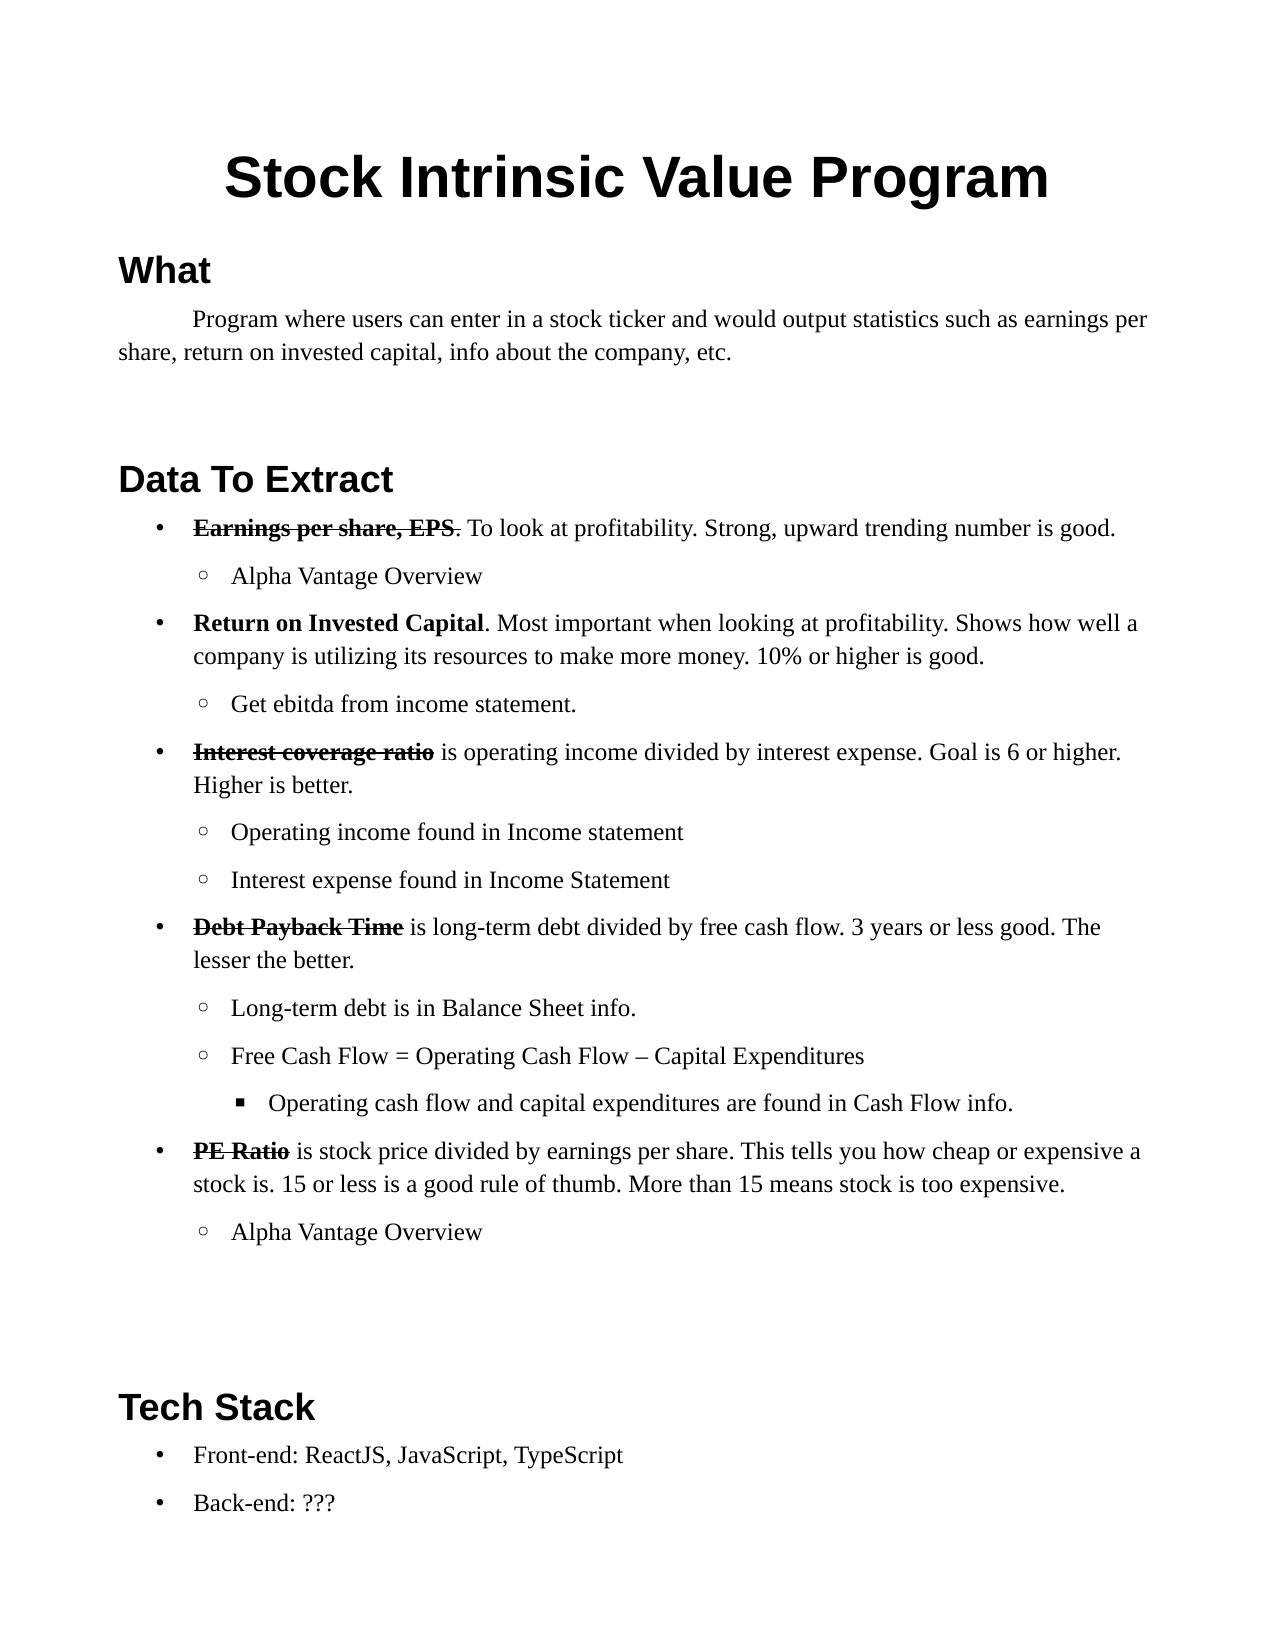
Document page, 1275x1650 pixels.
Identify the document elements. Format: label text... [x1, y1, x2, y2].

title Stock Intrinsic Value Program [118, 143, 1157, 210]
text Program where users can enter in a stock ticker and would output statistics such as earnings per share, return on invested capital, info about the company, etc. [118, 304, 1157, 366]
subtitle Tech Stack [118, 1384, 1157, 1428]
list Interest coverage ratio is operating income divided by interest expense. Goal is 6 or higher. Higher is better. [156, 737, 1157, 798]
list Earnings per share, EPS. To look at profitability. Strong, upward trending number is good. [156, 513, 1157, 542]
list Operating income found in Income statement [193, 817, 1157, 846]
list Free Cash Flow = Operating Cash Flow – Capital Expenditures [193, 1041, 1157, 1069]
list Front-end: ReactJS, JavaScript, TypeScript [156, 1441, 1157, 1469]
list Operating cash flow and capital expenditures are found in Cash Flow info. [231, 1088, 1157, 1117]
subtitle What [118, 248, 1157, 291]
list Interest expense found in Income Statement [193, 865, 1157, 894]
list PE Ratio is stock price divided by earnings per share. This tells you how cheap or expensive a stock is. 15 or less is a good rule of thumb. More than 15 means stock is too expensive. [156, 1136, 1157, 1198]
list Back-end: ??? [156, 1488, 1157, 1517]
list Alpha Vantage Overview [193, 561, 1157, 589]
list Alpha Vantage Overview [193, 1217, 1157, 1245]
list Return on Invested Capital. Most important when looking at profitability. Shows how well a company is utilizing its resources to make more money. 10% or higher is good. [156, 608, 1157, 670]
list Debt Payback Time is long-term debt divided by free cash flow. 3 years or less good. The lesser the better. [156, 912, 1157, 974]
subtitle Data To Extract [118, 457, 1157, 501]
list Get ebitda from income statement. [193, 689, 1157, 718]
list Long-term debt is in Balance Sheet info. [193, 993, 1157, 1022]
